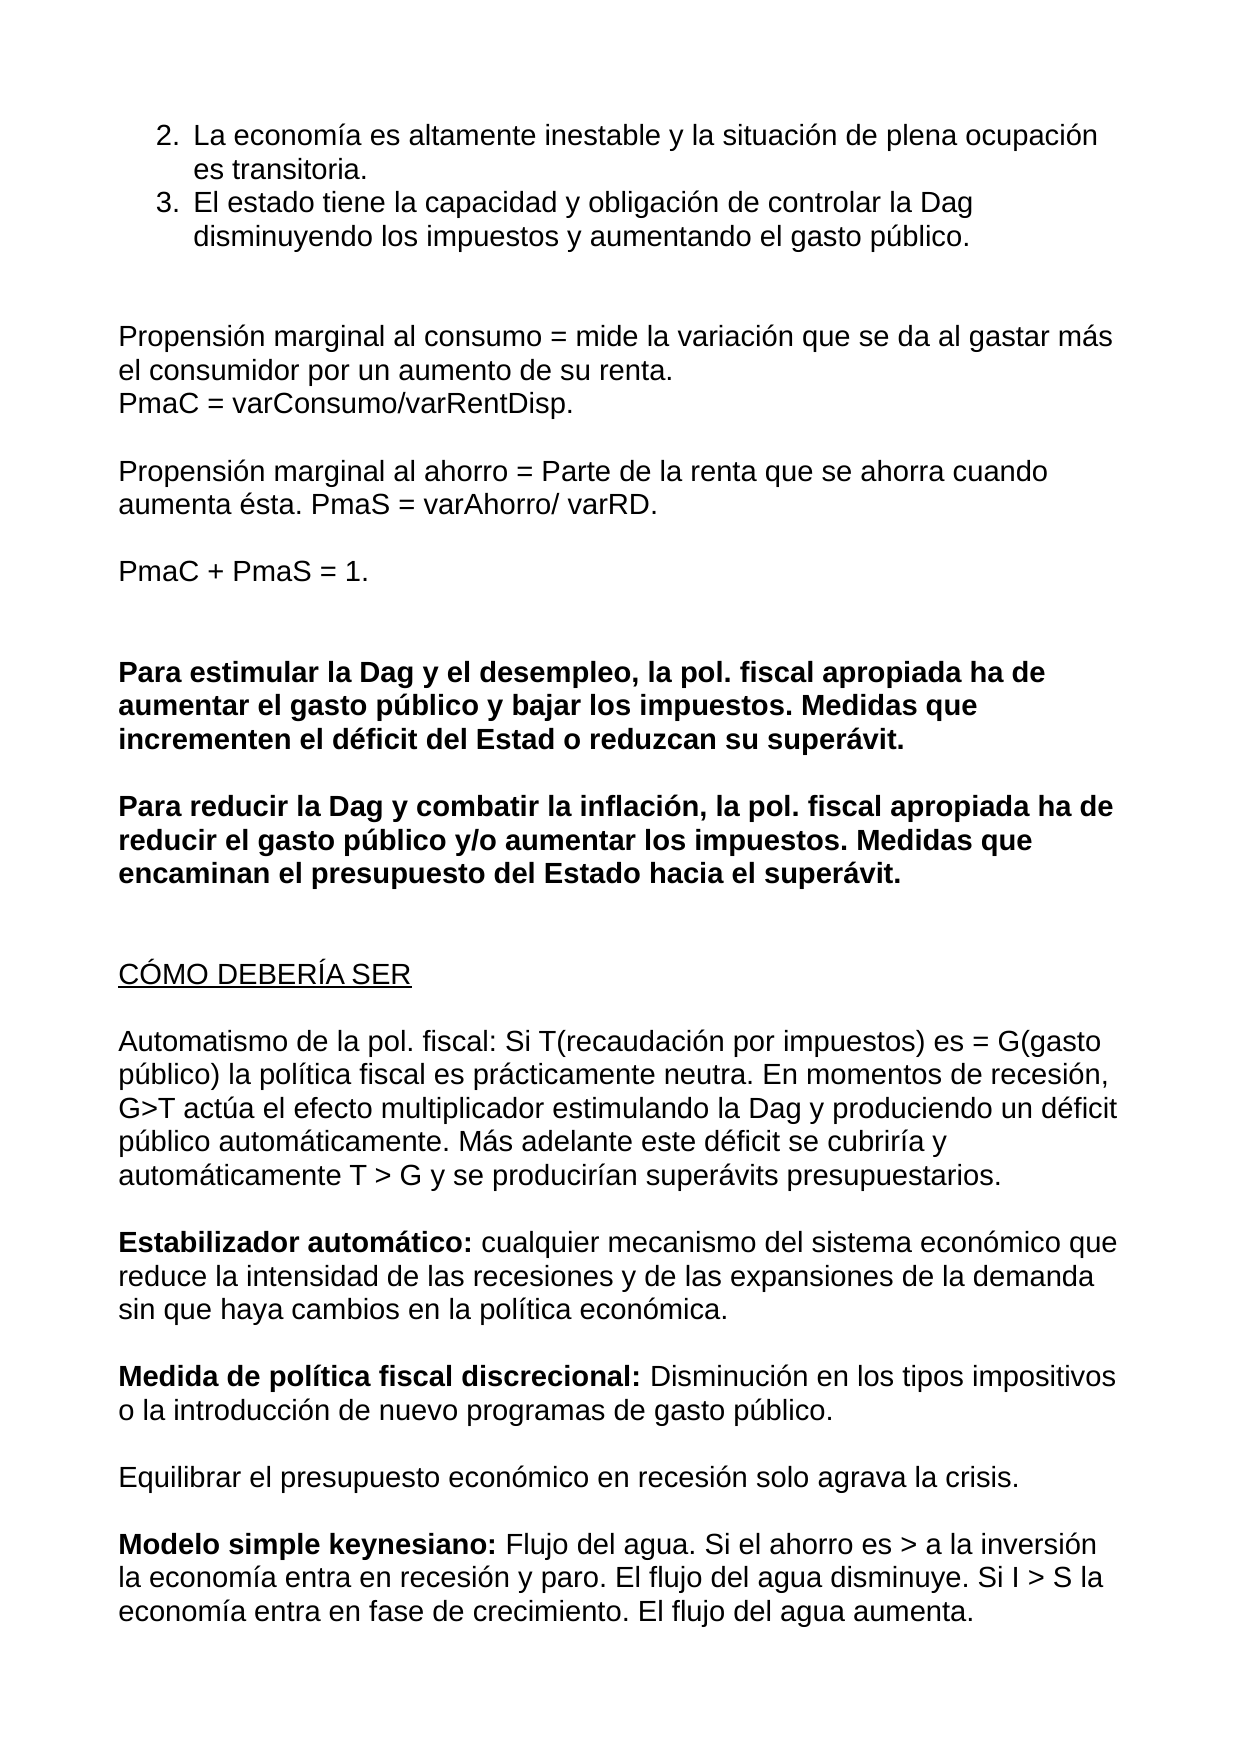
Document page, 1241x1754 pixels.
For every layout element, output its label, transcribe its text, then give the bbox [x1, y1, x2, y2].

text Equilibrar el presupuesto económico en recesión solo agrava la crisis. [118, 1460, 1122, 1493]
text Estabilizador automático: cualquier mecanismo del sistema económico que reduce la intensidad de las recesiones y de las expansiones de la demanda sin que haya cambios en la política económica. [118, 1225, 1122, 1326]
text Medida de política fiscal discrecional: Disminución en los tipos impositivos o la introducción de nuevo programas de gasto público. [118, 1359, 1122, 1426]
text Para estimular la Dag y el desempleo, la pol. fiscal apropiada ha de aumentar el gasto público y bajar los impuestos. Medidas que incrementen el déficit del Estad o reduzcan su superávit. [118, 655, 1122, 755]
text Para reducir la Dag y combatir la inflación, la pol. fiscal apropiada ha de reducir el gasto público y/o aumentar los impuestos. Medidas que encaminan el presupuesto del Estado hacia el superávit. [118, 789, 1122, 889]
list El estado tiene la capacidad y obligación de controlar la Dag disminuyendo los impuestos y aumentando el gasto público. [156, 185, 1122, 252]
text PmaC + PmaS = 1. [118, 554, 1122, 588]
text Propensión marginal al ahorro = Parte de la renta que se ahorra cuando aumenta ésta. PmaS = varAhorro/ varRD. [118, 453, 1122, 521]
text Automatismo de la pol. fiscal: Si T(recaudación por impuestos) es = G(gasto público) la política fiscal es prácticamente neutra. En momentos de recesión, G>T actúa el efecto multiplicador estimulando la Dag y produciendo un déficit público automáticamente. Más adelante este déficit se cubriría y automáticamente T > G y se producirían superávits presupuestarios. [118, 1024, 1122, 1191]
list La economía es altamente inestable y la situación de plena ocupación es transitoria. [156, 118, 1122, 185]
text PmaC = varConsumo/varRentDisp. [118, 386, 1122, 420]
text Propensión marginal al consumo = mide la variación que se da al gastar más el consumidor por un aumento de su renta. [118, 319, 1122, 386]
text Modelo simple keynesiano: Flujo del agua. Si el ahorro es > a la inversión la economía entra en recesión y paro. El flujo del agua disminuye. Si I > S la economía entra en fase de crecimiento. El flujo del agua aumenta. [118, 1527, 1122, 1627]
text CÓMO DEBERÍA SER [118, 957, 1122, 990]
